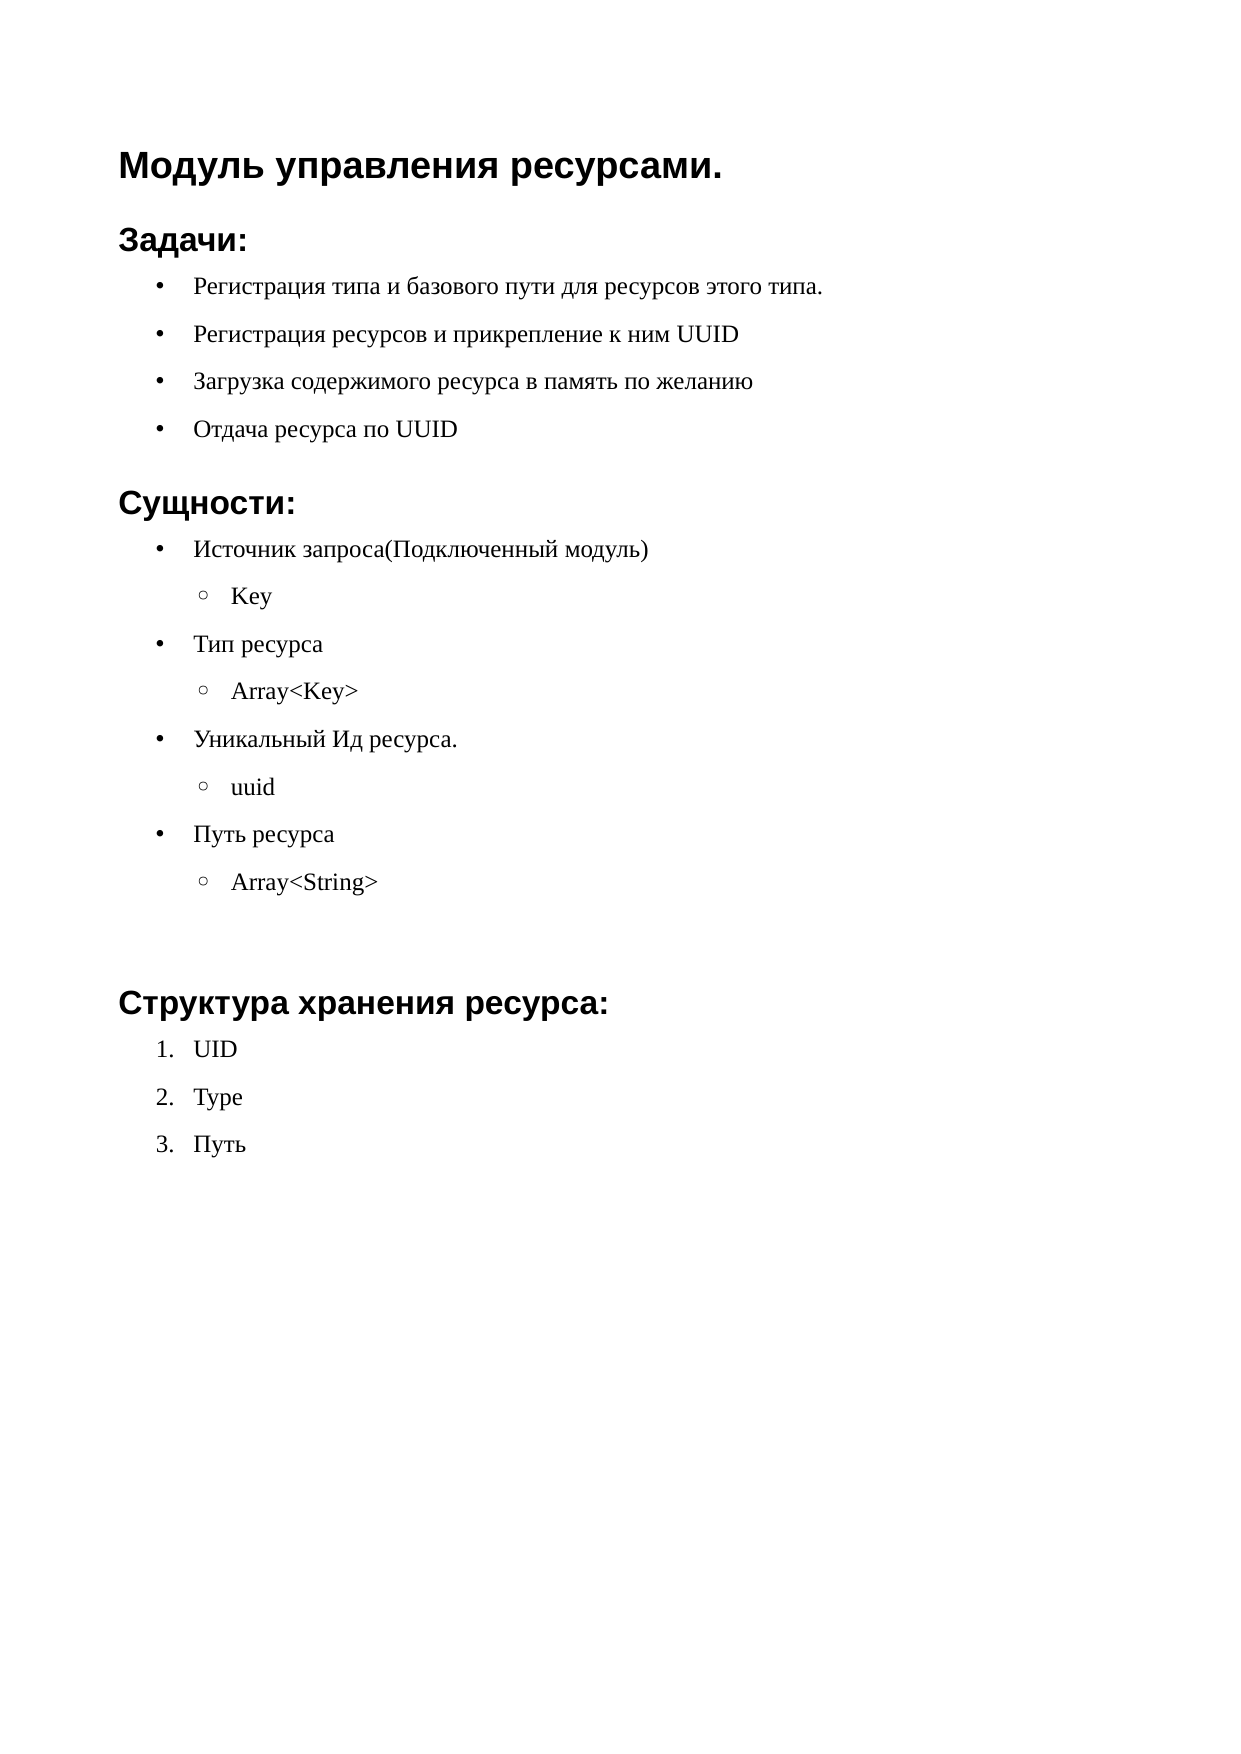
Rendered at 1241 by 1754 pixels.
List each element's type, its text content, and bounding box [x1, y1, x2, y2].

list uuid [193, 772, 1122, 800]
list Array<String> [193, 867, 1122, 896]
list Загрузка содержимого ресурса в память по желанию [156, 366, 1122, 395]
list Тип ресурса [156, 629, 1122, 658]
list Уникальный Ид ресурса. [156, 724, 1122, 753]
list Путь ресурса [156, 819, 1122, 848]
list Array<Key> [193, 676, 1122, 705]
subtitle Структура хранения ресурса: [118, 983, 1122, 1022]
subtitle Модуль управления ресурсами. [118, 143, 1122, 187]
list Type [156, 1082, 1122, 1110]
list Регистрация типа и базового пути для ресурсов этого типа. [156, 271, 1122, 300]
list Отдача ресурса по UUID [156, 414, 1122, 443]
list Источник запроса(Подключенный модуль) [156, 534, 1122, 562]
list Путь [156, 1129, 1122, 1158]
subtitle Задачи: [118, 220, 1122, 259]
list Key [193, 581, 1122, 610]
list Регистрация ресурсов и прикрепление к ним UUID [156, 319, 1122, 348]
list UID [156, 1034, 1122, 1063]
subtitle Сущности: [118, 482, 1122, 521]
